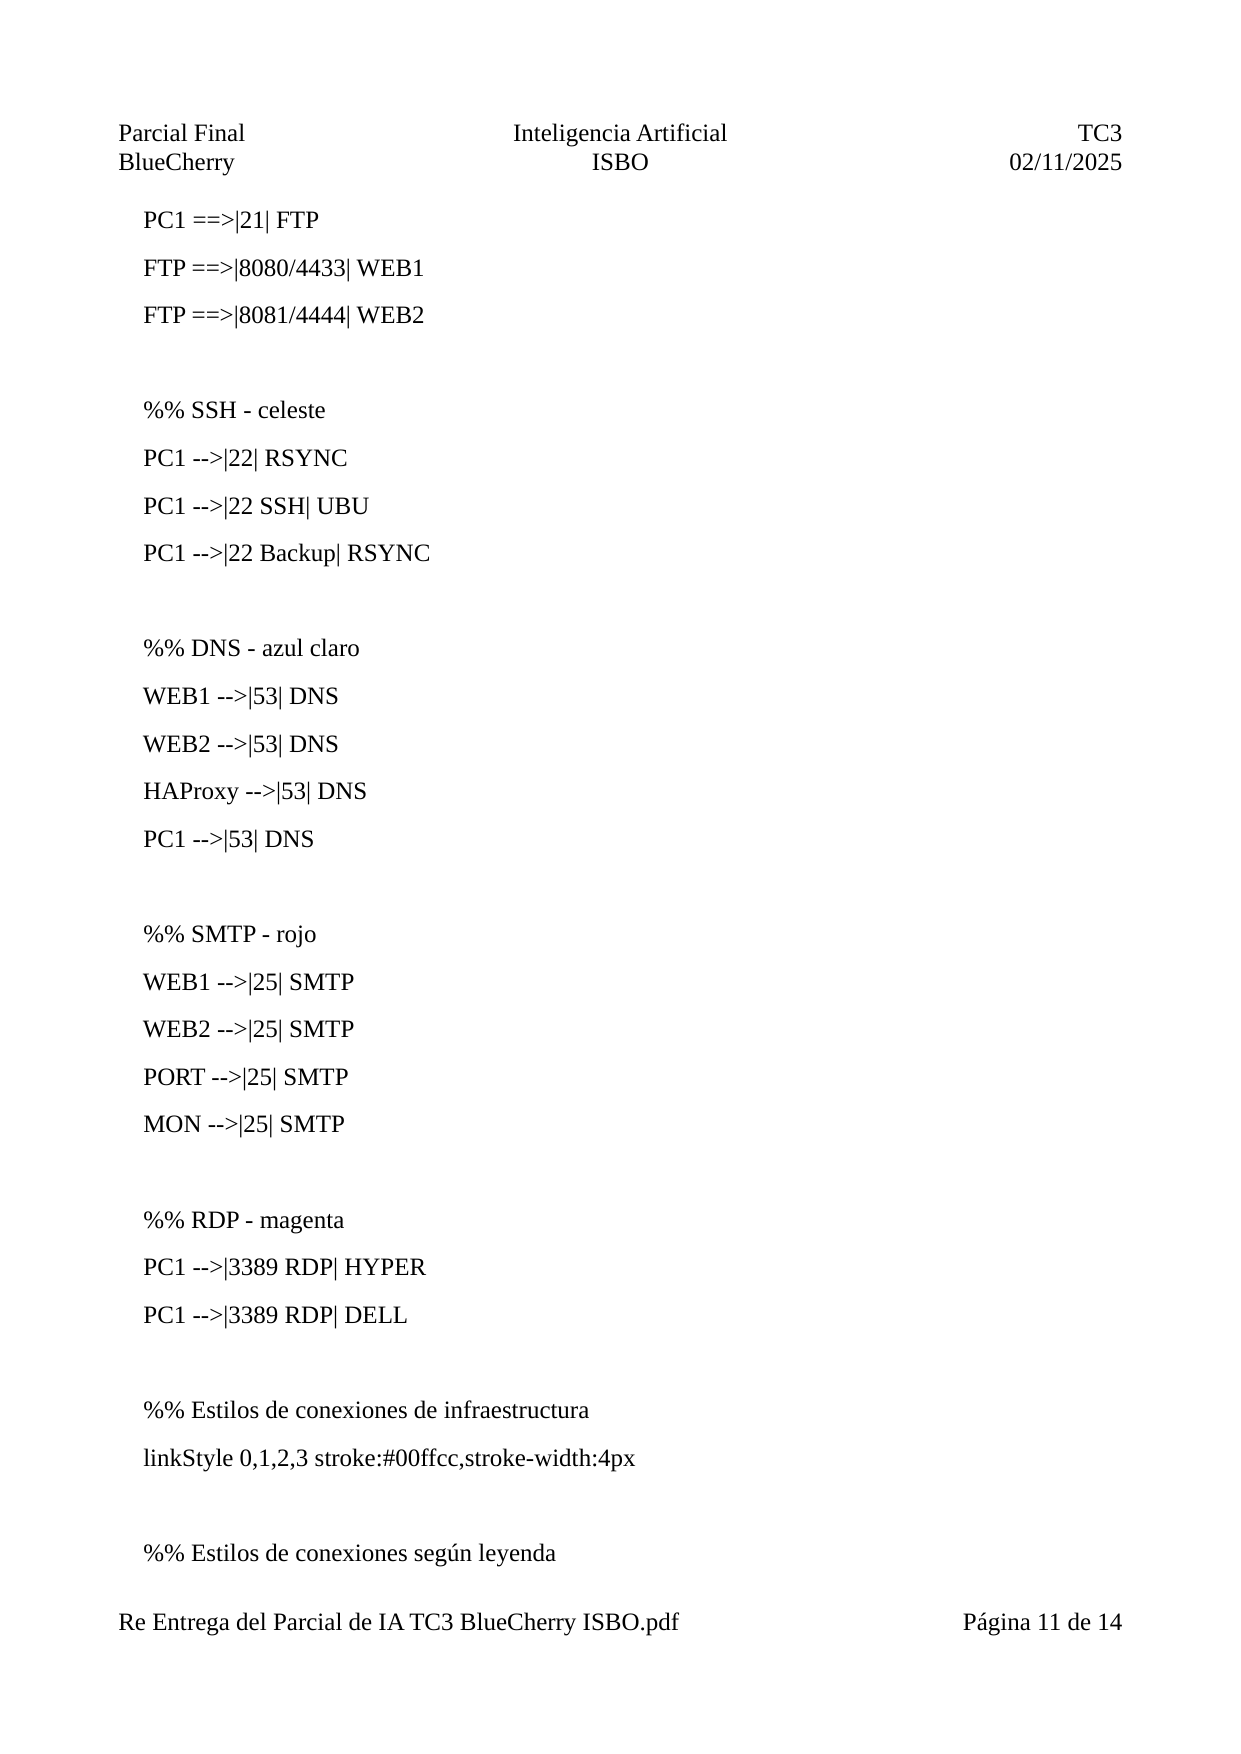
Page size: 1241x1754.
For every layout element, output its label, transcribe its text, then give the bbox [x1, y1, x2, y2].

text PC1 -->|22 Backup| RSYNC [118, 538, 1122, 567]
text WEB2 -->|25| SMTP [118, 1014, 1122, 1043]
text PC1 -->|22| RSYNC [118, 443, 1122, 472]
text HAProxy -->|53| DNS [118, 776, 1122, 805]
text MON -->|25| SMTP [118, 1109, 1122, 1138]
text linkStyle 0,1,2,3 stroke:#00ffcc,stroke-width:4px [118, 1443, 1122, 1472]
text WEB1 -->|53| DNS [118, 681, 1122, 710]
text %% SMTP - rojo [118, 919, 1122, 948]
text %% Estilos de conexiones según leyenda [118, 1538, 1122, 1567]
text FTP ==>|8081/4444| WEB2 [118, 300, 1122, 329]
text %% SSH - celeste [118, 396, 1122, 424]
text PC1 -->|3389 RDP| DELL [118, 1300, 1122, 1329]
text WEB1 -->|25| SMTP [118, 967, 1122, 996]
text PC1 -->|22 SSH| UBU [118, 491, 1122, 519]
text PORT -->|25| SMTP [118, 1062, 1122, 1091]
text PC1 -->|3389 RDP| HYPER [118, 1252, 1122, 1281]
text %% RDP - magenta [118, 1205, 1122, 1233]
text %% Estilos de conexiones de infraestructura [118, 1395, 1122, 1424]
text PC1 ==>|21| FTP [118, 205, 1122, 234]
text %% DNS - azul claro [118, 633, 1122, 662]
text WEB2 -->|53| DNS [118, 729, 1122, 757]
text PC1 -->|53| DNS [118, 824, 1122, 853]
text FTP ==>|8080/4433| WEB1 [118, 253, 1122, 281]
